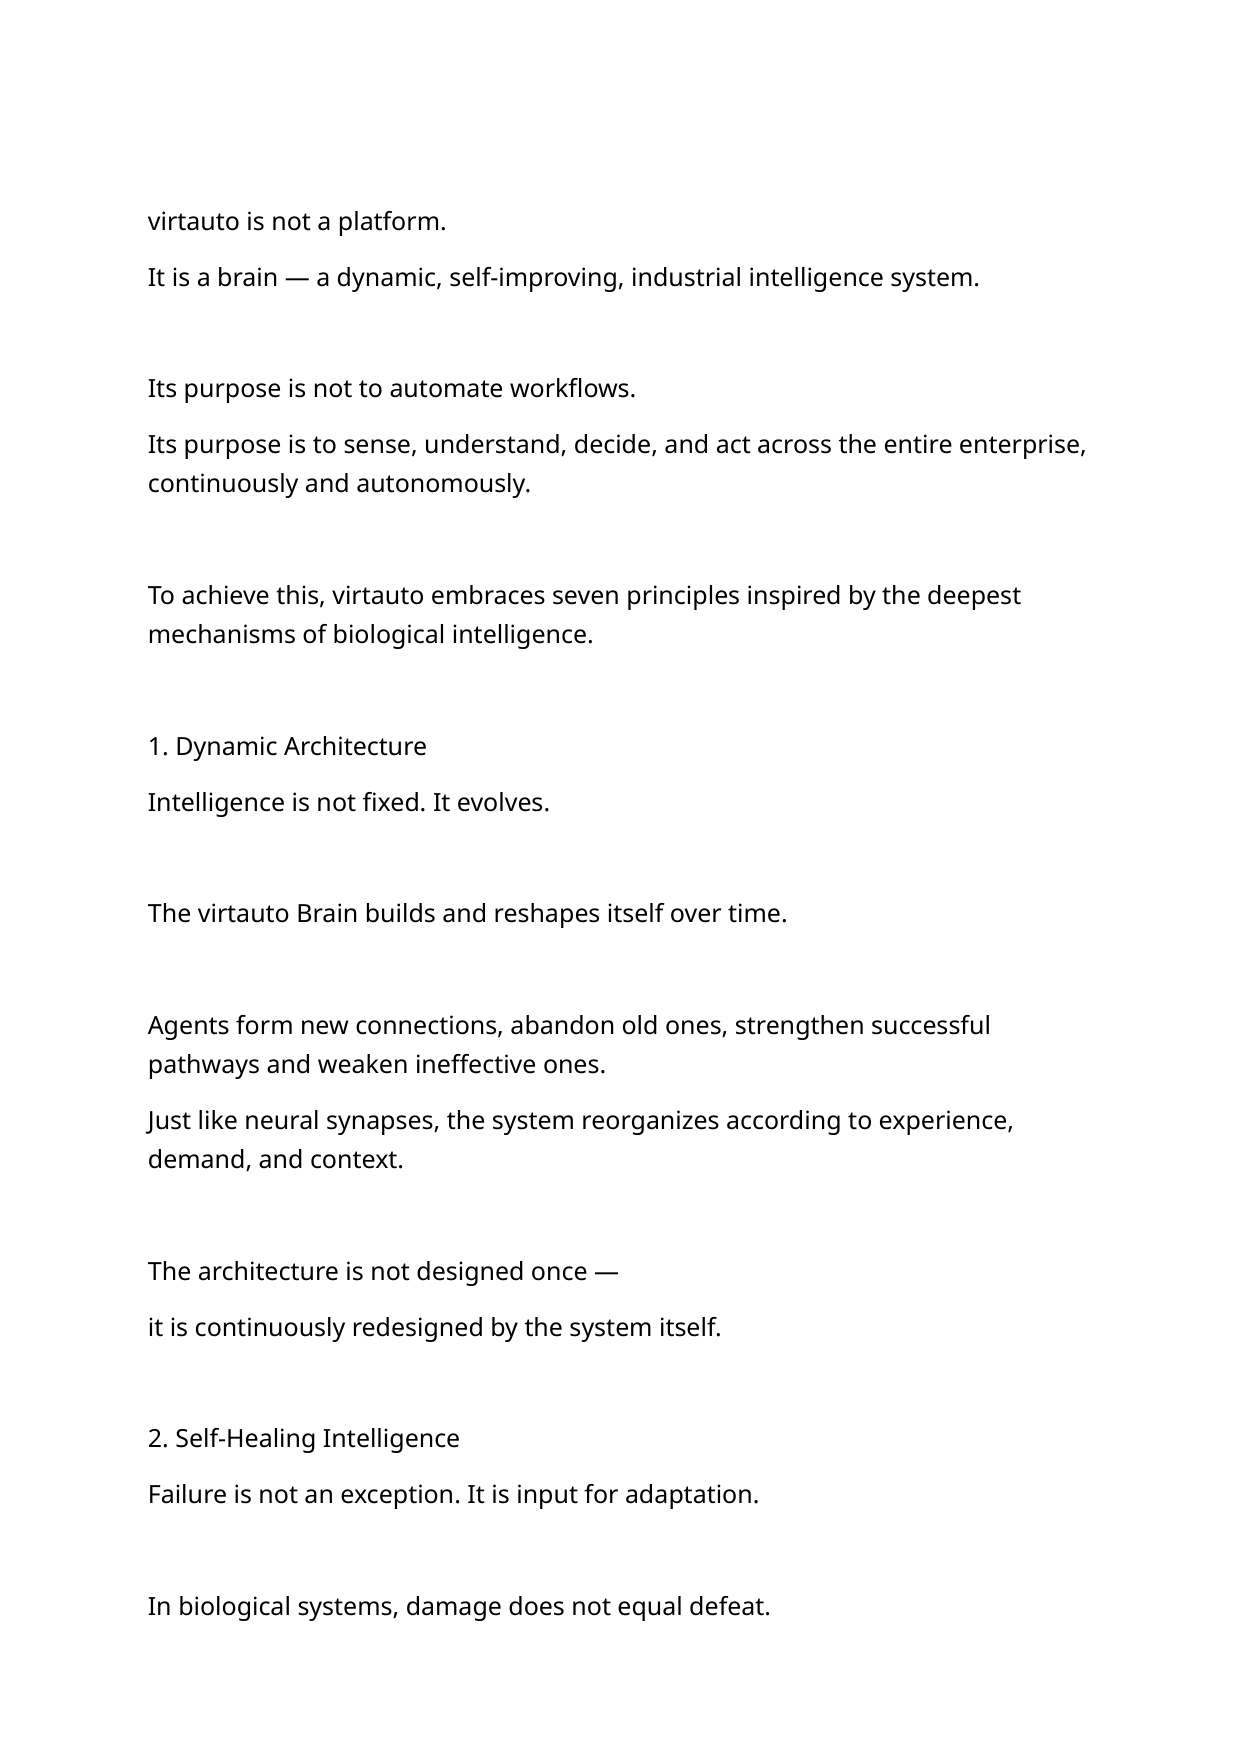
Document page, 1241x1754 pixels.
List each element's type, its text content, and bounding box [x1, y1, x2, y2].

text Its purpose is to sense, understand, decide, and act across the entire enterprise, continuously and autonomously. [148, 427, 1093, 500]
text Agents form new connections, abandon old ones, strengthen successful pathways and weaken ineffective ones. [148, 1008, 1093, 1081]
text It is a brain — a dynamic, self-improving, industrial intelligence system. [148, 259, 1093, 293]
text The architecture is not designed once — [148, 1253, 1093, 1287]
text 1. Dynamic Architecture [148, 728, 1093, 762]
text Its purpose is not to automate workflows. [148, 371, 1093, 405]
text To achieve this, virtauto embraces seven principles inspired by the deepest mechanisms of biological intelligence. [148, 578, 1093, 651]
text 2. Self-Healing Intelligence [148, 1421, 1093, 1455]
text The virtauto Brain builds and reshapes itself over time. [148, 896, 1093, 930]
text it is continuously redesigned by the system itself. [148, 1309, 1093, 1343]
text Failure is not an exception. It is input for adaptation. [148, 1477, 1093, 1511]
text virtauto is not a platform. [148, 203, 1093, 237]
text Just like neural synapses, the system reorganizes according to experience, demand, and context. [148, 1103, 1093, 1176]
text Intelligence is not fixed. It evolves. [148, 784, 1093, 818]
text In biological systems, damage does not equal defeat. [148, 1588, 1093, 1622]
